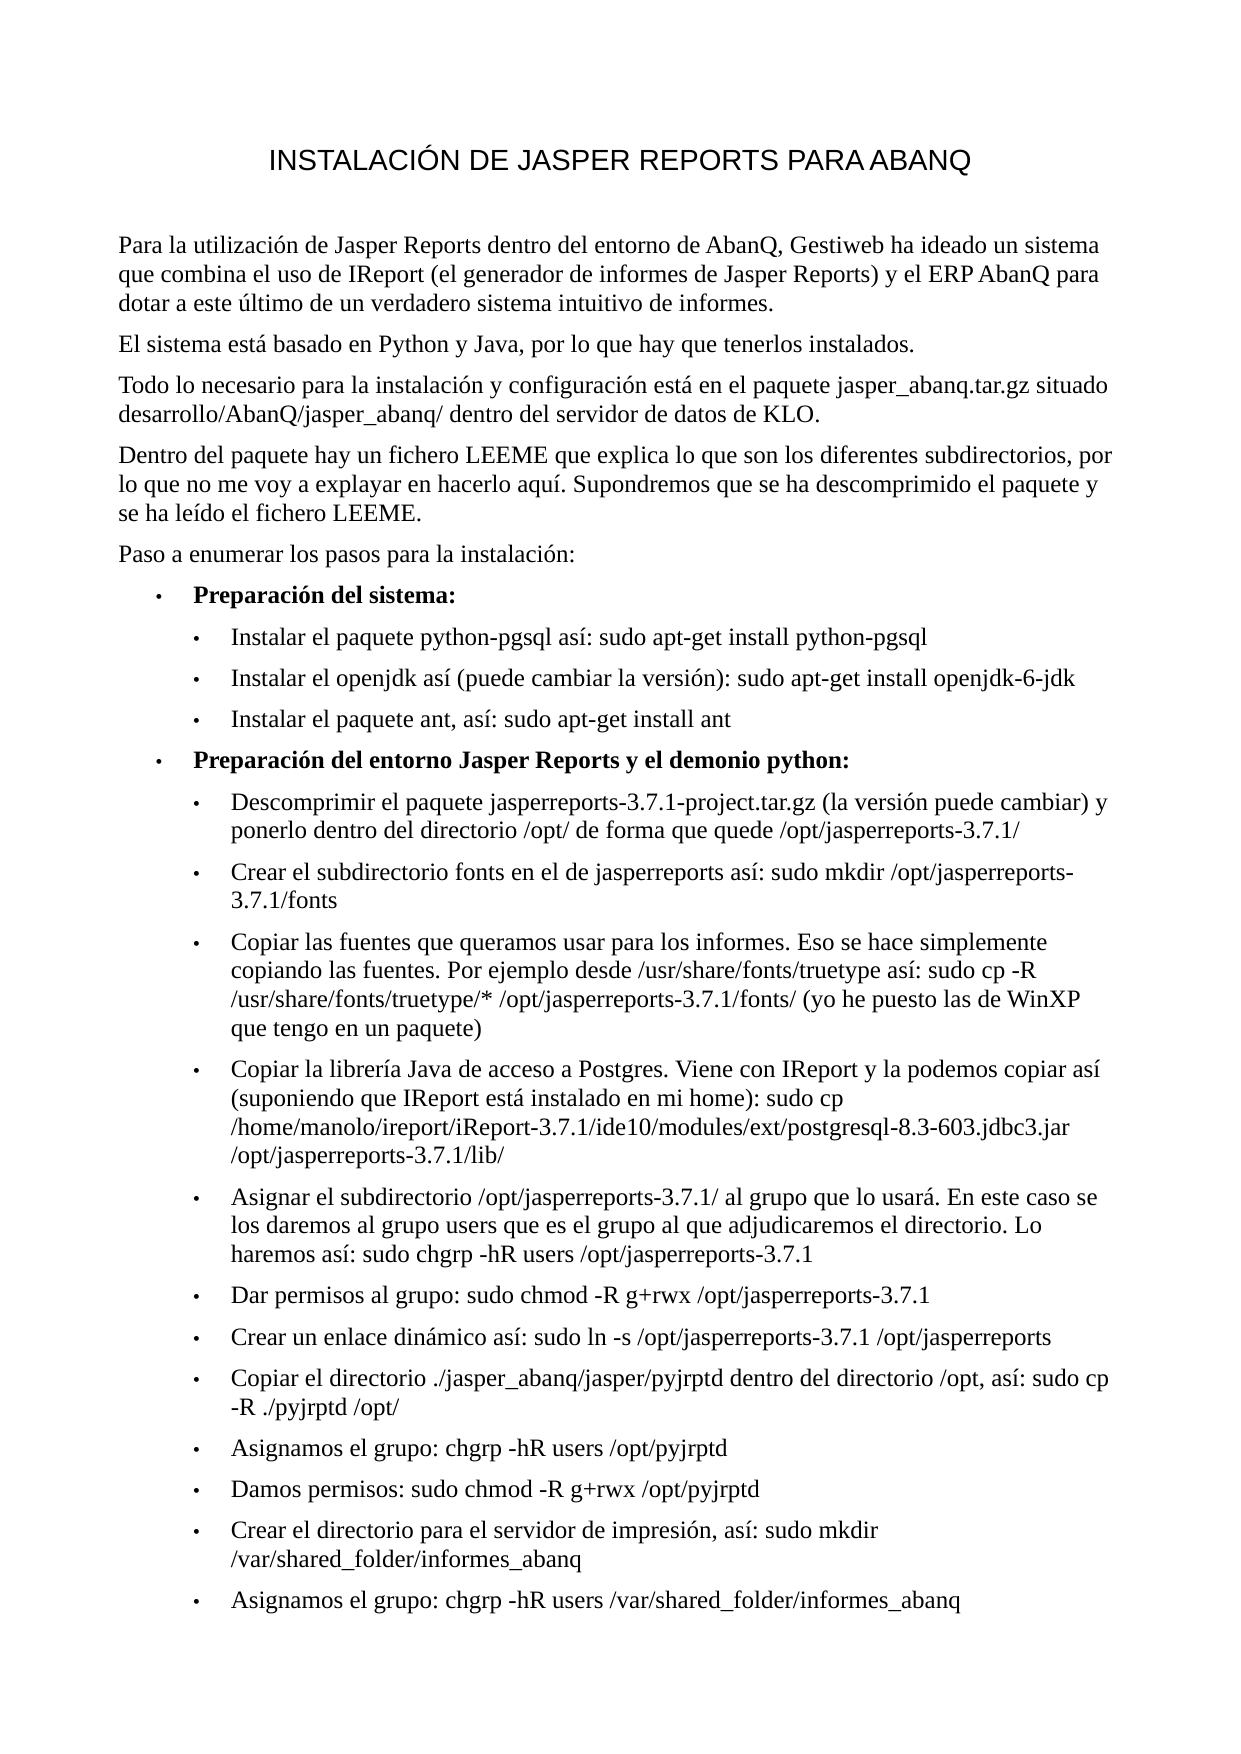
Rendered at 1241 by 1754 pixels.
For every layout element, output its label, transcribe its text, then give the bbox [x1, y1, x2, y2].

list Asignamos el grupo: chgrp -hR users /var/shared_folder/informes_abanq [193, 1585, 1122, 1614]
list Dar permisos al grupo: sudo chmod -R g+rwx /opt/jasperreports-3.7.1 [193, 1280, 1122, 1309]
list Crear un enlace dinámico así: sudo ln -s /opt/jasperreports-3.7.1 /opt/jasperreports [193, 1322, 1122, 1350]
list Crear el subdirectorio fonts en el de jasperreports así: sudo mkdir /opt/jasperreports-3.7.1/fonts [193, 857, 1122, 914]
text Paso a enumerar los pasos para la instalación: [118, 539, 1122, 568]
list Copiar las fuentes que queramos usar para los informes. Eso se hace simplemente copiando las fuentes. Por ejemplo desde /usr/share/fonts/truetype así: sudo cp -R /usr/share/fonts/truetype/* /opt/jasperreports-3.7.1/fonts/ (yo he puesto las de WinXP que tengo en un paquete) [193, 927, 1122, 1042]
list Copiar el directorio ./jasper_abanq/jasper/pyjrptd dentro del directorio /opt, así: sudo cp -R ./pyjrptd /opt/ [193, 1363, 1122, 1420]
list Preparación del entorno Jasper Reports y el demonio python: [156, 745, 1122, 774]
list Preparación del sistema: [156, 580, 1122, 609]
text Para la utilización de Jasper Reports dentro del entorno de AbanQ, Gestiweb ha ideado un sistema que combina el uso de IReport (el generador de informes de Jasper Reports) y el ERP AbanQ para dotar a este último de un verdadero sistema intuitivo de informes. [118, 230, 1122, 317]
list Damos permisos: sudo chmod -R g+rwx /opt/pyjrptd [193, 1474, 1122, 1503]
text Dentro del paquete hay un fichero LEEME que explica lo que son los diferentes subdirectorios, por lo que no me voy a explayar en hacerlo aquí. Supondremos que se ha descomprimido el paquete y se ha leído el fichero LEEME. [118, 440, 1122, 527]
list Instalar el paquete ant, así: sudo apt-get install ant [193, 704, 1122, 733]
text Todo lo necesario para la instalación y configuración está en el paquete jasper_abanq.tar.gz situado desarrollo/AbanQ/jasper_abanq/ dentro del servidor de datos de KLO. [118, 370, 1122, 428]
subtitle INSTALACIÓN DE JASPER REPORTS PARA ABANQ [118, 143, 1122, 177]
list Descomprimir el paquete jasperreports-3.7.1-project.tar.gz (la versión puede cambiar) y ponerlo dentro del directorio /opt/ de forma que quede /opt/jasperreports-3.7.1/ [193, 787, 1122, 844]
list Instalar el paquete python-pgsql así: sudo apt-get install python-pgsql [193, 622, 1122, 650]
list Crear el directorio para el servidor de impresión, así: sudo mkdir /var/shared_folder/informes_abanq [193, 1515, 1122, 1573]
list Asignamos el grupo: chgrp -hR users /opt/pyjrptd [193, 1433, 1122, 1462]
text El sistema está basado en Python y Java, por lo que hay que tenerlos instalados. [118, 329, 1122, 358]
list Instalar el openjdk así (puede cambiar la versión): sudo apt-get install openjdk-6-jdk [193, 663, 1122, 692]
list Asignar el subdirectorio /opt/jasperreports-3.7.1/ al grupo que lo usará. En este caso se los daremos al grupo users que es el grupo al que adjudicaremos el directorio. Lo haremos así: sudo chgrp -hR users /opt/jasperreports-3.7.1 [193, 1182, 1122, 1268]
list Copiar la librería Java de acceso a Postgres. Viene con IReport y la podemos copiar así (suponiendo que IReport está instalado en mi home): sudo cp /home/manolo/ireport/iReport-3.7.1/ide10/modules/ext/postgresql-8.3-603.jdbc3.jar /opt/jasperreports-3.7.1/lib/ [193, 1054, 1122, 1169]
